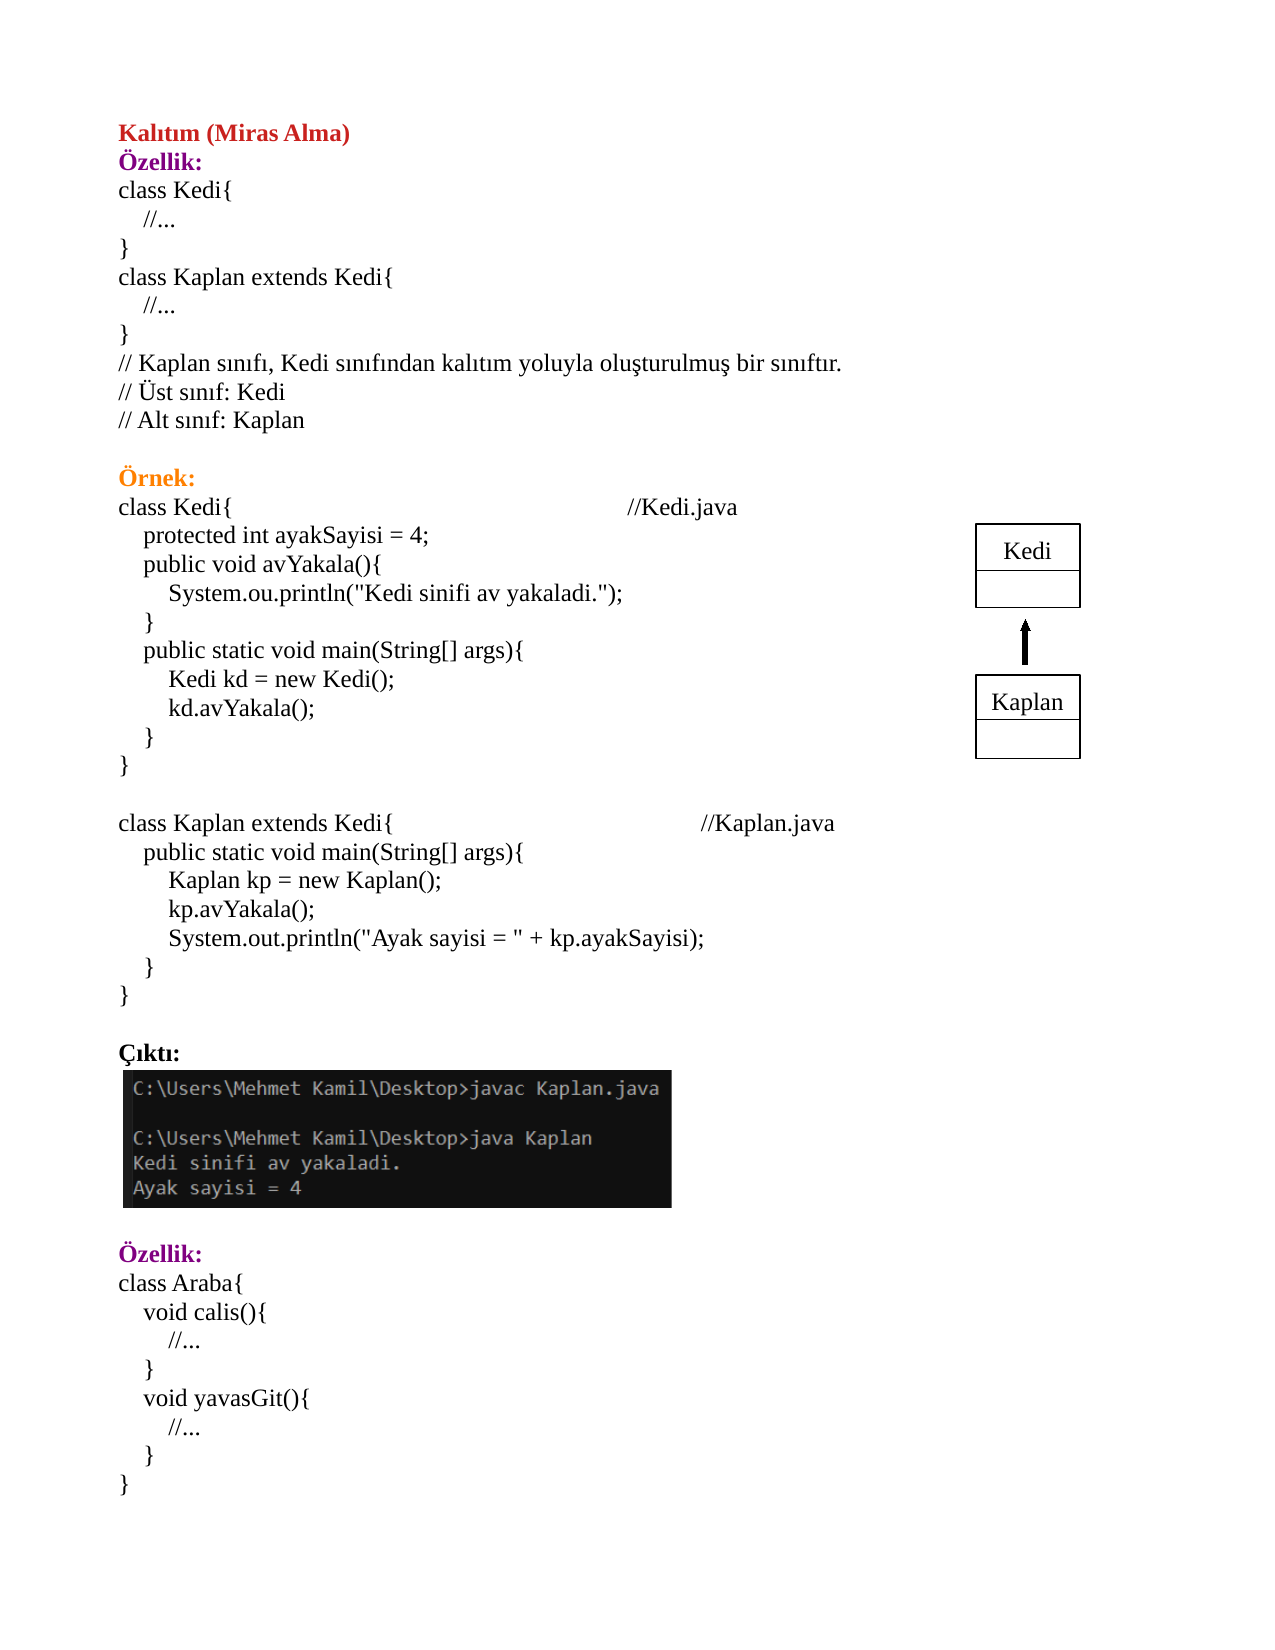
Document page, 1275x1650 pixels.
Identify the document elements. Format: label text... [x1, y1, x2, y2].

text Örnek: [118, 463, 1157, 492]
text kd.avYakala(); [118, 693, 975, 722]
text [1028, 636, 1157, 664]
text // Alt sınıf: Kaplan [118, 406, 1157, 434]
text class Araba{ [118, 1268, 1157, 1297]
text //... [118, 291, 1157, 319]
text kp.avYakala(); [118, 894, 1157, 923]
text void yavasGit(){ [118, 1383, 1157, 1412]
text //... [118, 1412, 1157, 1441]
text } [118, 1469, 1157, 1498]
picture [123, 1070, 672, 1208]
text [1081, 578, 1157, 607]
text class Kedi{ //Kedi.java [118, 492, 1157, 521]
text } [118, 1354, 1157, 1383]
text //... [118, 1326, 1157, 1354]
text Özellik: [118, 147, 1157, 176]
text Özellik: [118, 1239, 1157, 1268]
text // Üst sınıf: Kedi [118, 377, 1157, 406]
text [1081, 722, 1157, 751]
text void calis(){ [118, 1297, 1157, 1326]
text Kalıtım (Miras Alma) [118, 118, 1157, 147]
text } [118, 751, 1157, 779]
text [1081, 549, 1157, 578]
text } [118, 607, 1157, 636]
text class Kaplan extends Kedi{ //Kaplan.java [118, 808, 1157, 837]
text public static void main(String[] args){ [118, 837, 1157, 866]
text Kaplan kp = new Kaplan(); [118, 866, 1157, 894]
text class Kaplan extends Kedi{ [118, 262, 1157, 291]
text } [118, 952, 1157, 981]
text System.out.println("Ayak sayisi = " + kp.ayakSayisi); [118, 923, 1157, 952]
text } [118, 319, 1157, 348]
text } [118, 722, 975, 751]
text //... [118, 204, 1157, 233]
text Kedi kd = new Kedi(); [118, 664, 1157, 693]
text public void avYakala(){ [118, 549, 975, 578]
text class Kedi{ [118, 176, 1157, 204]
text // Kaplan sınıfı, Kedi sınıfından kalıtım yoluyla oluşturulmuş bir sınıftır. [118, 348, 1157, 377]
text } [118, 1441, 1157, 1469]
text protected int ayakSayisi = 4; [118, 521, 1157, 549]
text } [118, 981, 1157, 1009]
text public static void main(String[] args){ [118, 636, 1022, 664]
text } [118, 233, 1157, 262]
text System.ou.println("Kedi sinifi av yakaladi."); [118, 578, 975, 607]
text [1081, 693, 1157, 722]
text Çıktı: [118, 1038, 1157, 1067]
